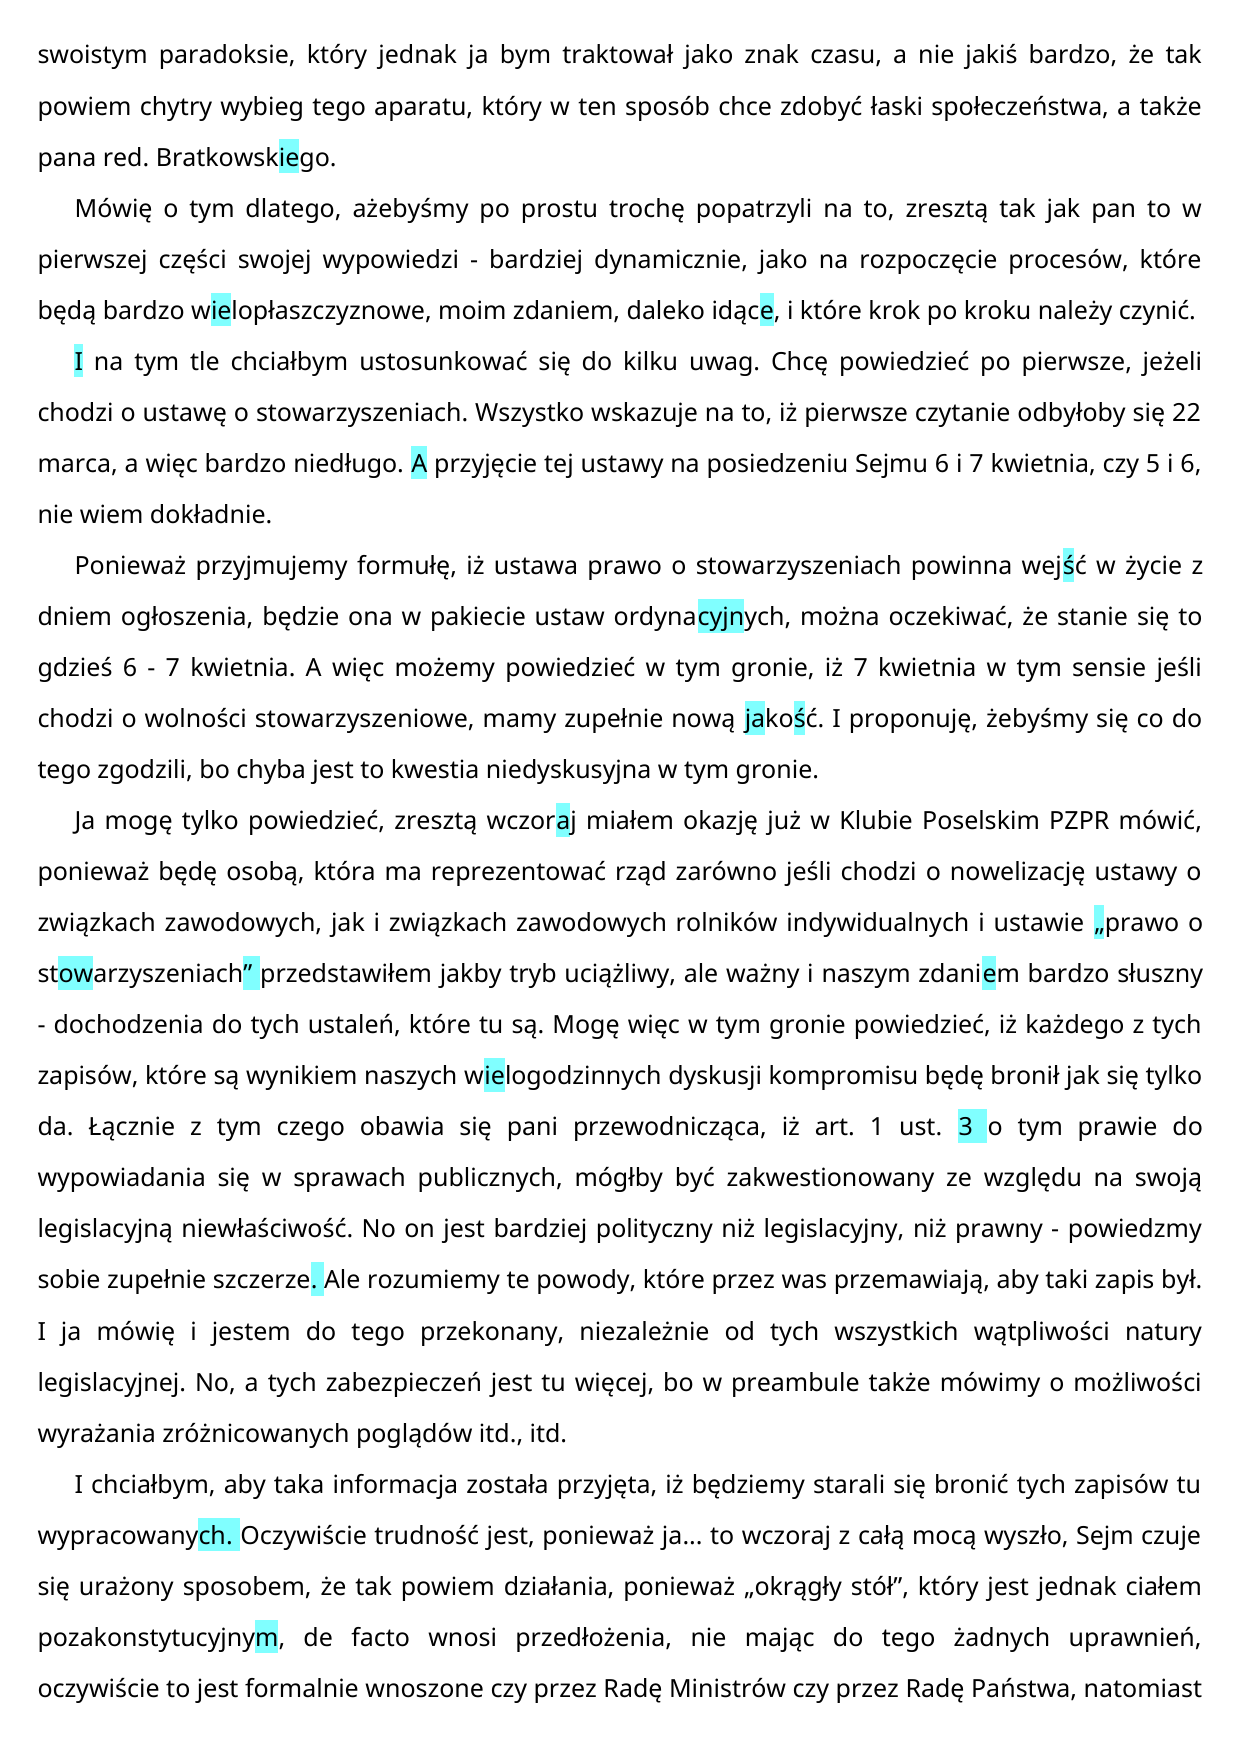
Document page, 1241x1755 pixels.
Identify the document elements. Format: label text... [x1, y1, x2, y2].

text Ja mogę tylko powiedzieć, zresztą wczoraj miałem okazję już w Klubie Poselskim PZPR mówić, ponieważ będę osobą, która ma reprezentować rząd zarówno jeśli chodzi o nowelizację ustawy o związkach zawodowych, jak i związkach zawodowych rolników indywidualnych i ustawie „prawo o stowarzyszeniach” przedstawiłem jakby tryb uciążliwy, ale ważny i naszym zdaniem bardzo słuszny - dochodzenia do tych ustaleń, które tu są. Mogę więc w tym gronie powiedzieć, iż każdego z tych zapisów, które są wynikiem naszych wielogodzinnych dyskusji kompromisu będę bronił jak się tylko da. Łącznie z tym czego obawia się pani przewodnicząca, iż art. 1 ust. 3 o tym prawie do wypowiadania się w sprawach publicznych, mógłby być zakwestionowany ze względu na swoją legislacyjną niewłaściwość. No on jest bardziej polityczny niż legislacyjny, niż prawny - powiedzmy sobie zupełnie szczerze. Ale rozumiemy te powody, które przez was przemawiają, aby taki zapis był. I ja mówię i jestem do tego przekonany, niezależnie od tych wszystkich wątpliwości natury legislacyjnej. No, a tych zabezpieczeń jest tu więcej, bo w preambule także mówimy o możliwości wyrażania zróżnicowanych poglądów itd., itd. [37, 803, 1203, 1449]
text I na tym tle chciałbym ustosunkować się do kilku uwag. Chcę powiedzieć po pierwsze, jeżeli chodzi o ustawę o stowarzyszeniach. Wszystko wskazuje na to, iż pierwsze czytanie odbyłoby się 22 marca, a więc bardzo niedługo. A przyjęcie tej ustawy na posiedzeniu Sejmu 6 i 7 kwietnia, czy 5 i 6, nie wiem dokładnie. [37, 343, 1203, 531]
text Ponieważ przyjmujemy formułę, iż ustawa prawo o stowarzyszeniach powinna wejść w życie z dniem ogłoszenia, będzie ona w pakiecie ustaw ordynacyjnych, można oczekiwać, że stanie się to gdzieś 6 - 7 kwietnia. A więc możemy powiedzieć w tym gronie, iż 7 kwietnia w tym sensie jeśli chodzi o wolności stowarzyszeniowe, mamy zupełnie nową jakość. I proponuję, żebyśmy się co do tego zgodzili, bo chyba jest to kwestia niedyskusyjna w tym gronie. [37, 548, 1203, 786]
text I chciałbym, aby taka informacja została przyjęta, iż będziemy starali się bronić tych zapisów tu wypracowanych. Oczywiście trudność jest, ponieważ ja... to wczoraj z całą mocą wyszło, Sejm czuje się urażony sposobem, że tak powiem działania, ponieważ „okrągły stół”, który jest jednak ciałem pozakonstytucyjnym, de facto wnosi przedłożenia, nie mając do tego żadnych uprawnień, oczywiście to jest formalnie wnoszone czy przez Radę Ministrów czy przez Radę Państwa, natomiast [37, 1466, 1203, 1704]
text swoistym paradoksie, który jednak ja bym traktował jako znak czasu, a nie jakiś bardzo, że tak powiem chytry wybieg tego aparatu, który w ten sposób chce zdobyć łaski społeczeństwa, a także pana red. Bratkowskiego. [37, 37, 1203, 173]
text Mówię o tym dlatego, ażebyśmy po prostu trochę popatrzyli na to, zresztą tak jak pan to w pierwszej części swojej wypowiedzi - bardziej dynamicznie, jako na rozpoczęcie procesów, które będą bardzo wielopłaszczyznowe, moim zdaniem, daleko idące, i które krok po kroku należy czynić. [37, 190, 1203, 326]
